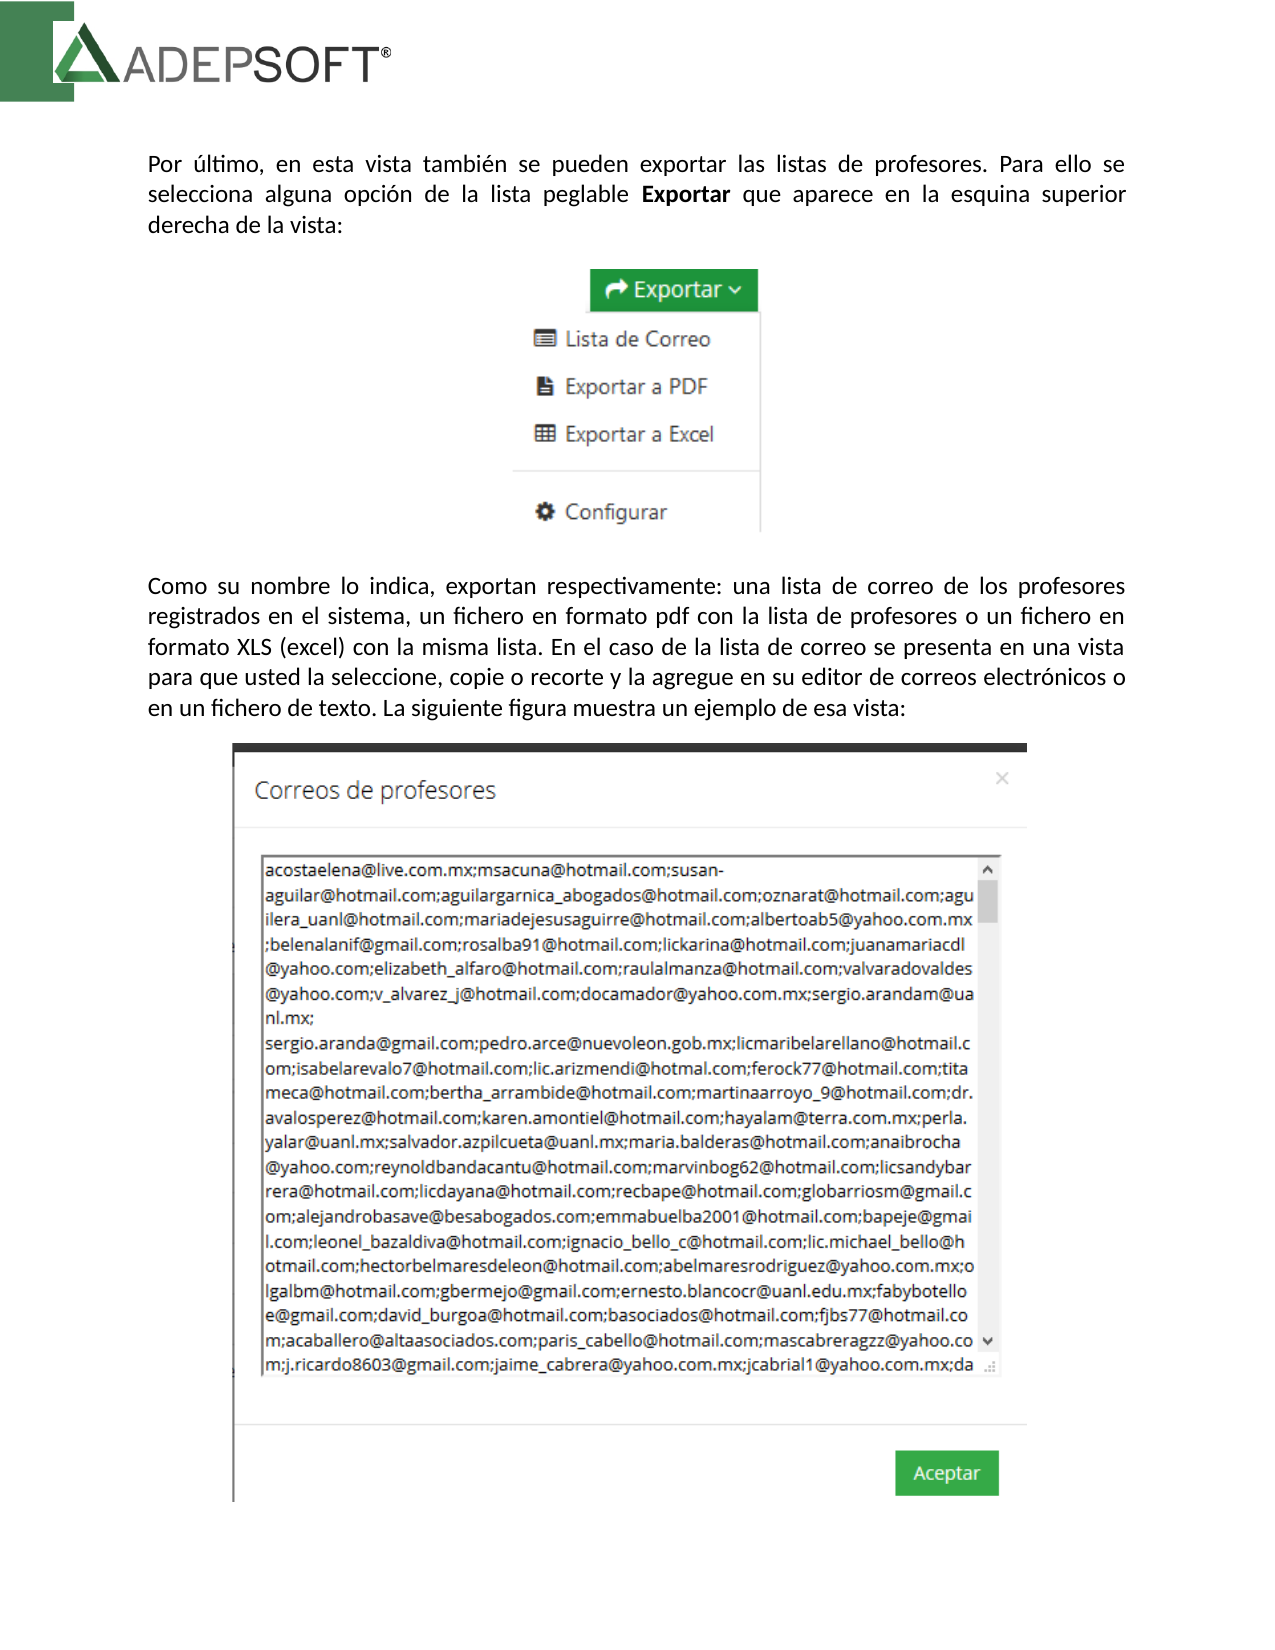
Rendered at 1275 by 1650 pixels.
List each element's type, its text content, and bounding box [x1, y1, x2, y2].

text Por último, en esta vista también se pueden exportar las listas de profesores. Para ello se selecciona alguna opción de la lista peglable Exportar que aparece en la esquina superior derecha de la vista: [148, 148, 1127, 239]
picture [53, 21, 392, 83]
text Como su nombre lo indica, exportan respectivamente: una lista de correo de los profesores registrados en el sistema, un fichero en formato pdf con la lista de profesores o un fichero en formato XLS (excel) con la misma lista. En el caso de la lista de correo se presenta en una vista para que usted la seleccione, copie o recorte y la agregue en su editor de correos electrónicos o en un fichero de texto. La siguiente figura muestra un ejemplo de esa vista: [148, 570, 1127, 723]
